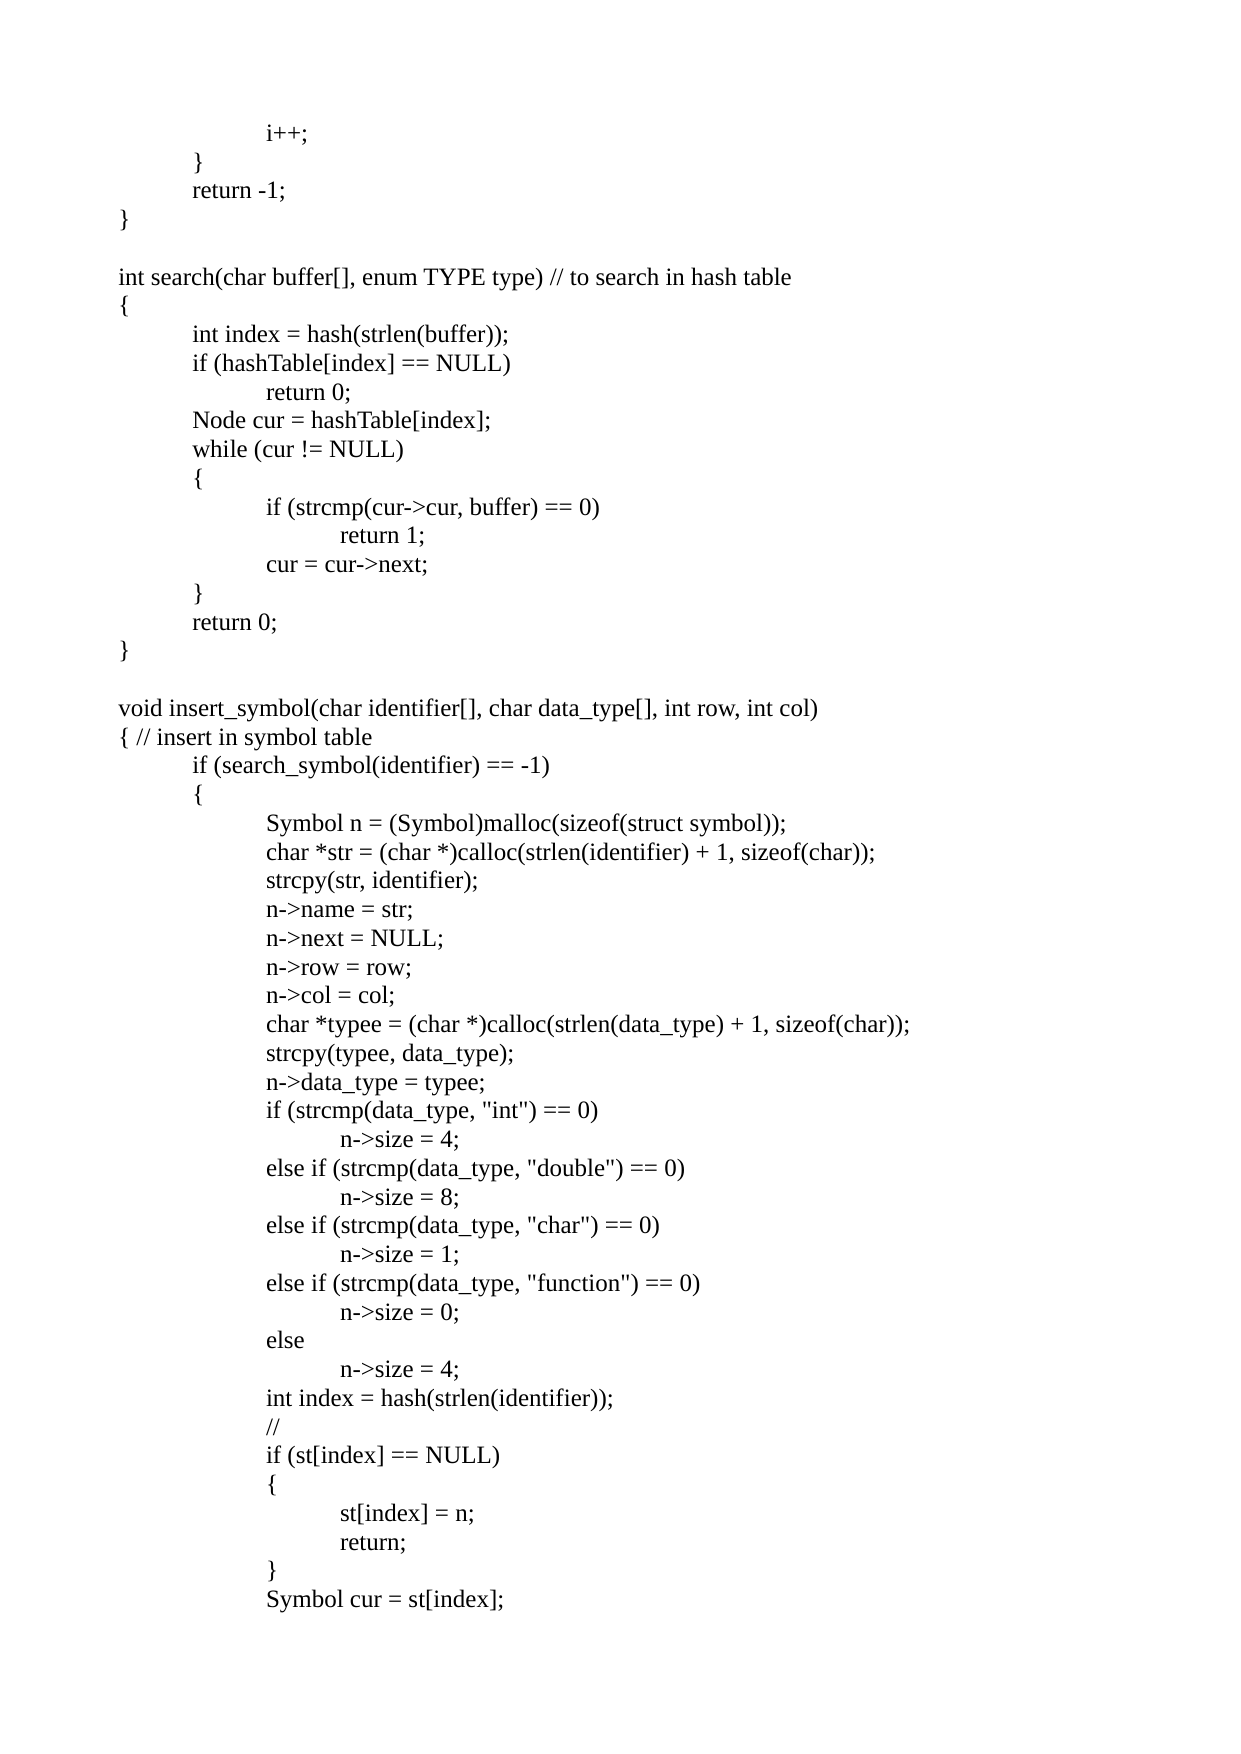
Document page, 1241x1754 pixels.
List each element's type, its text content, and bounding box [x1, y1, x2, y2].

text else if (strcmp(data_type, "double") == 0) [118, 1153, 1122, 1182]
text { [118, 463, 1122, 492]
text n->size = 0; [118, 1297, 1122, 1326]
text strcpy(typee, data_type); [118, 1038, 1122, 1067]
text { [118, 291, 1122, 319]
text cur = cur->next; [118, 549, 1122, 578]
text return 0; [118, 607, 1122, 636]
text int index = hash(strlen(buffer)); [118, 319, 1122, 348]
text n->size = 8; [118, 1182, 1122, 1211]
text n->name = str; [118, 894, 1122, 923]
text i++; [118, 118, 1122, 147]
text if (hashTable[index] == NULL) [118, 348, 1122, 377]
text return 0; [118, 377, 1122, 406]
text { [118, 779, 1122, 808]
text } [118, 1556, 1122, 1584]
text void insert_symbol(char identifier[], char data_type[], int row, int col) [118, 693, 1122, 722]
text } [118, 578, 1122, 607]
text else [118, 1326, 1122, 1354]
text return -1; [118, 176, 1122, 204]
text // [118, 1412, 1122, 1441]
text n->row = row; [118, 952, 1122, 981]
text if (search_symbol(identifier) == -1) [118, 751, 1122, 779]
text } [118, 204, 1122, 233]
text n->size = 4; [118, 1354, 1122, 1383]
text Node cur = hashTable[index]; [118, 406, 1122, 434]
text n->size = 1; [118, 1239, 1122, 1268]
text if (strcmp(data_type, "int") == 0) [118, 1096, 1122, 1124]
text return 1; [118, 521, 1122, 549]
text { [118, 1469, 1122, 1498]
text char *str = (char *)calloc(strlen(identifier) + 1, sizeof(char)); [118, 837, 1122, 866]
text return; [118, 1527, 1122, 1556]
text st[index] = n; [118, 1498, 1122, 1527]
text while (cur != NULL) [118, 434, 1122, 463]
text else if (strcmp(data_type, "char") == 0) [118, 1211, 1122, 1239]
text } [118, 636, 1122, 664]
text char *typee = (char *)calloc(strlen(data_type) + 1, sizeof(char)); [118, 1009, 1122, 1038]
text else if (strcmp(data_type, "function") == 0) [118, 1268, 1122, 1297]
text strcpy(str, identifier); [118, 866, 1122, 894]
text int search(char buffer[], enum TYPE type) // to search in hash table [118, 262, 1122, 291]
text Symbol cur = st[index]; [118, 1584, 1122, 1613]
text if (strcmp(cur->cur, buffer) == 0) [118, 492, 1122, 521]
text n->size = 4; [118, 1124, 1122, 1153]
text { // insert in symbol table [118, 722, 1122, 751]
text Symbol n = (Symbol)malloc(sizeof(struct symbol)); [118, 808, 1122, 837]
text if (st[index] == NULL) [118, 1441, 1122, 1469]
text } [118, 147, 1122, 176]
text int index = hash(strlen(identifier)); [118, 1383, 1122, 1412]
text n->next = NULL; [118, 923, 1122, 952]
text n->data_type = typee; [118, 1067, 1122, 1096]
text n->col = col; [118, 981, 1122, 1009]
